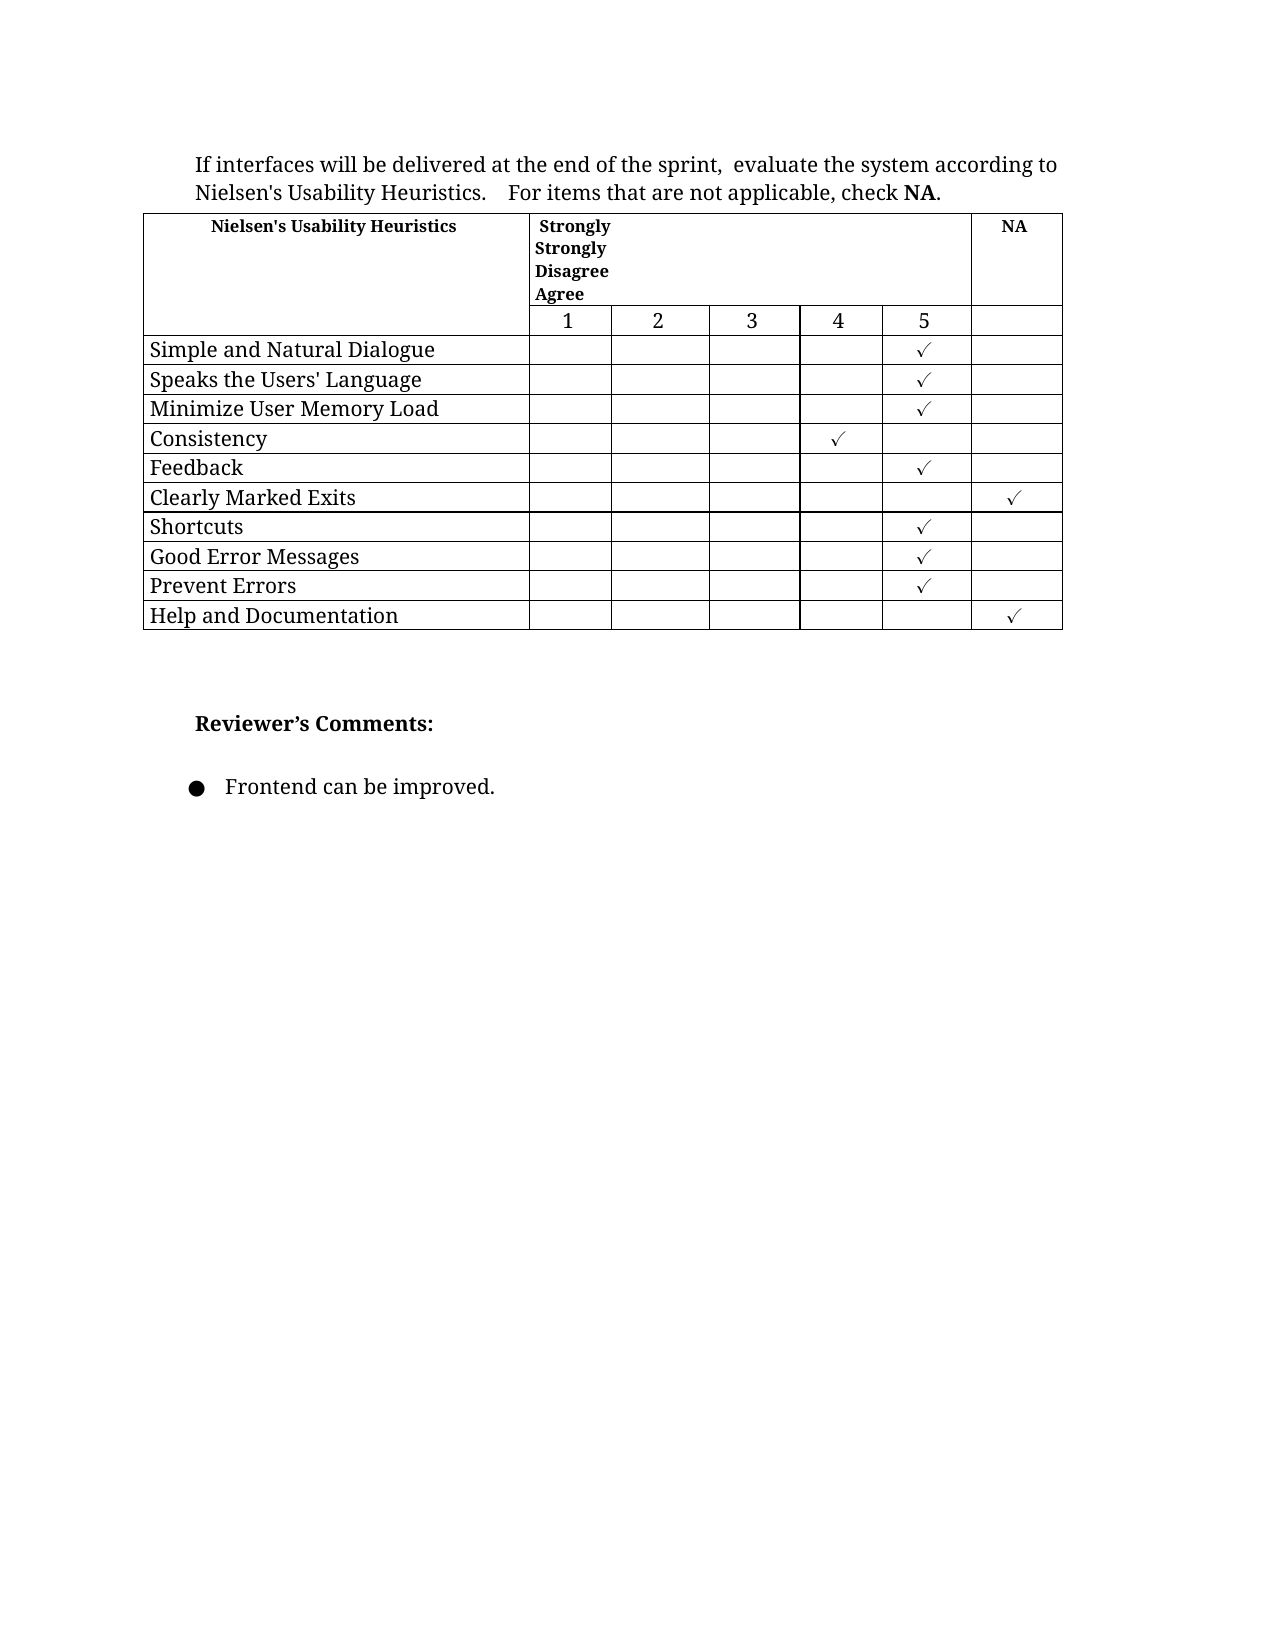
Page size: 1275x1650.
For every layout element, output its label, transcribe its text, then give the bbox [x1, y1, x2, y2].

table_header NA [972, 214, 1062, 305]
table_cell 3 [710, 306, 799, 334]
table_cell [883, 483, 971, 511]
table_cell [801, 601, 882, 629]
table_cell ✓ [883, 336, 971, 364]
table_cell [710, 424, 799, 452]
table_cell [972, 336, 1062, 364]
table_header Nielsen's Usability Heuristics [144, 214, 529, 334]
table_cell [972, 513, 1062, 541]
table_cell [801, 571, 882, 600]
subtitle Reviewer’s Comments: [150, 709, 1125, 766]
table_cell [801, 336, 882, 364]
table_cell Shortcuts [144, 513, 529, 541]
table_cell ✓ [972, 483, 1062, 511]
table_cell [530, 424, 611, 452]
table_cell ✓ [801, 424, 882, 452]
table_cell Good Error Messages [144, 542, 529, 570]
table_cell [612, 513, 709, 541]
table_cell Simple and Natural Dialogue [144, 336, 529, 364]
table_cell [710, 395, 799, 423]
table_cell [612, 571, 709, 600]
table_cell [530, 542, 611, 570]
table_cell [530, 571, 611, 600]
table_cell [612, 601, 709, 629]
table_cell Consistency [144, 424, 529, 452]
table_cell [801, 513, 882, 541]
table_cell Clearly Marked Exits [144, 483, 529, 511]
table_cell [530, 454, 611, 482]
table_cell [612, 454, 709, 482]
table_cell [972, 454, 1062, 482]
table_cell [972, 365, 1062, 393]
table_cell 1 [530, 306, 611, 334]
table_cell [883, 601, 971, 629]
table_cell [612, 483, 709, 511]
table_cell [530, 513, 611, 541]
table_cell Feedback [144, 454, 529, 482]
table_cell ✓ [883, 365, 971, 393]
list Frontend can be improved. [187, 772, 1125, 800]
table_cell [530, 336, 611, 364]
table_cell ✓ [883, 395, 971, 423]
subtitle If interfaces will be delivered at the end of the sprint, evaluate the system according to Nielsen's Usability Heuristics. For items that are not applicable, check NA. [150, 150, 1125, 207]
table_cell [972, 306, 1062, 334]
table_cell [710, 483, 799, 511]
table_cell [710, 513, 799, 541]
table_cell [530, 601, 611, 629]
table_cell Speaks the Users' Language [144, 365, 529, 393]
table_cell [612, 542, 709, 570]
table_cell [530, 365, 611, 393]
table_cell [972, 542, 1062, 570]
table_cell [801, 483, 882, 511]
table_cell [710, 336, 799, 364]
table_header Strongly Strongly Disagree Agree [530, 214, 971, 305]
table_cell [612, 365, 709, 393]
table_cell Prevent Errors [144, 571, 529, 600]
table_cell [710, 454, 799, 482]
table_cell ✓ [883, 454, 971, 482]
table_cell [801, 542, 882, 570]
table_cell ✓ [883, 571, 971, 600]
table_cell [530, 483, 611, 511]
table_cell [612, 336, 709, 364]
table_cell [801, 365, 882, 393]
table_cell 2 [612, 306, 709, 334]
table_cell ✓ [883, 513, 971, 541]
table_cell [972, 571, 1062, 600]
table_cell [801, 454, 882, 482]
table_cell [972, 424, 1062, 452]
table_cell ✓ [883, 542, 971, 570]
table_cell Help and Documentation [144, 601, 529, 629]
table_cell [710, 571, 799, 600]
table_cell [883, 424, 971, 452]
table_cell Minimize User Memory Load [144, 395, 529, 423]
table_cell 5 [883, 306, 971, 334]
table_cell ✓ [972, 601, 1062, 629]
table_cell [801, 395, 882, 423]
table_cell [612, 395, 709, 423]
table_cell [710, 542, 799, 570]
table_cell [530, 395, 611, 423]
table_cell [612, 424, 709, 452]
table_cell [710, 365, 799, 393]
table_cell [710, 601, 799, 629]
table_cell 4 [801, 306, 882, 334]
table_cell [972, 395, 1062, 423]
